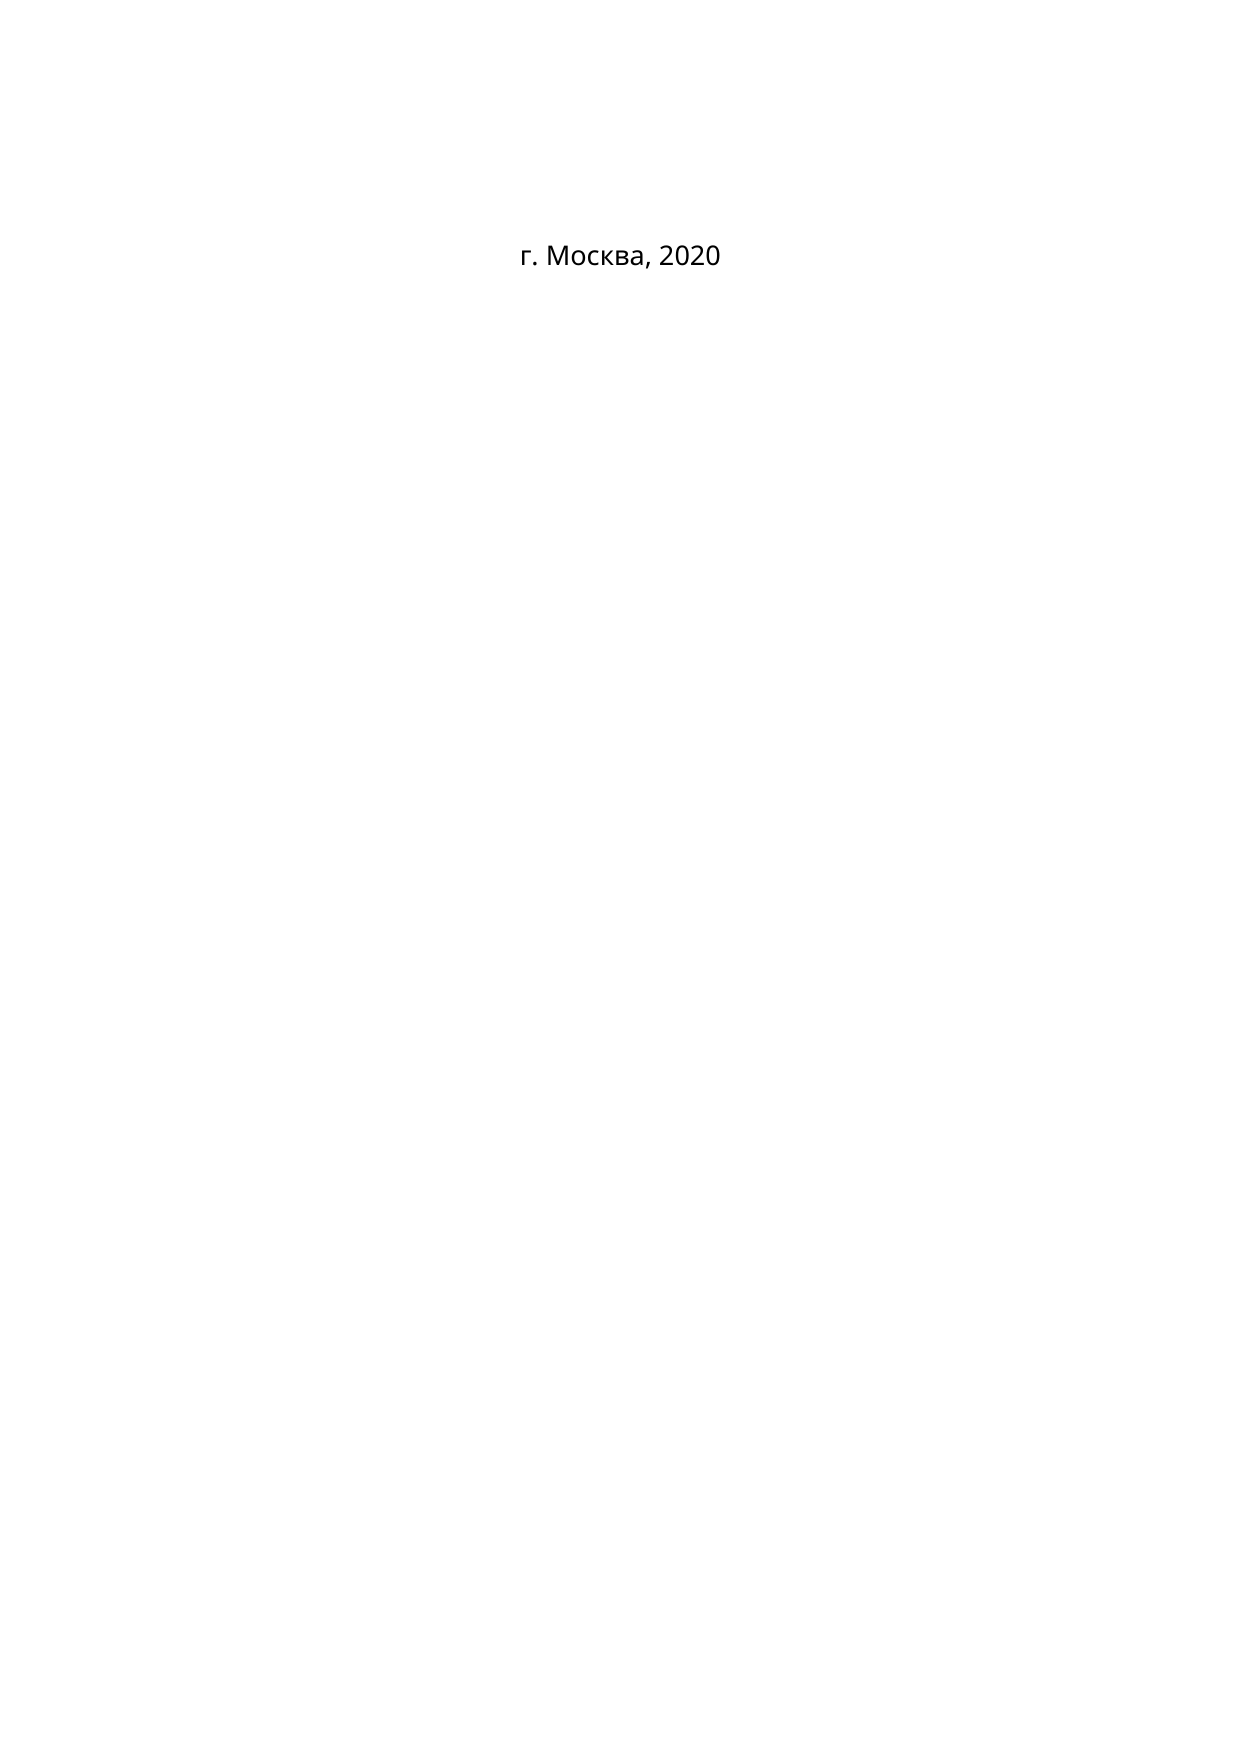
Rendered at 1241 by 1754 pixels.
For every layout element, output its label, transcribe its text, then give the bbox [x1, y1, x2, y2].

text г. Москва, 2020 [118, 236, 1122, 273]
